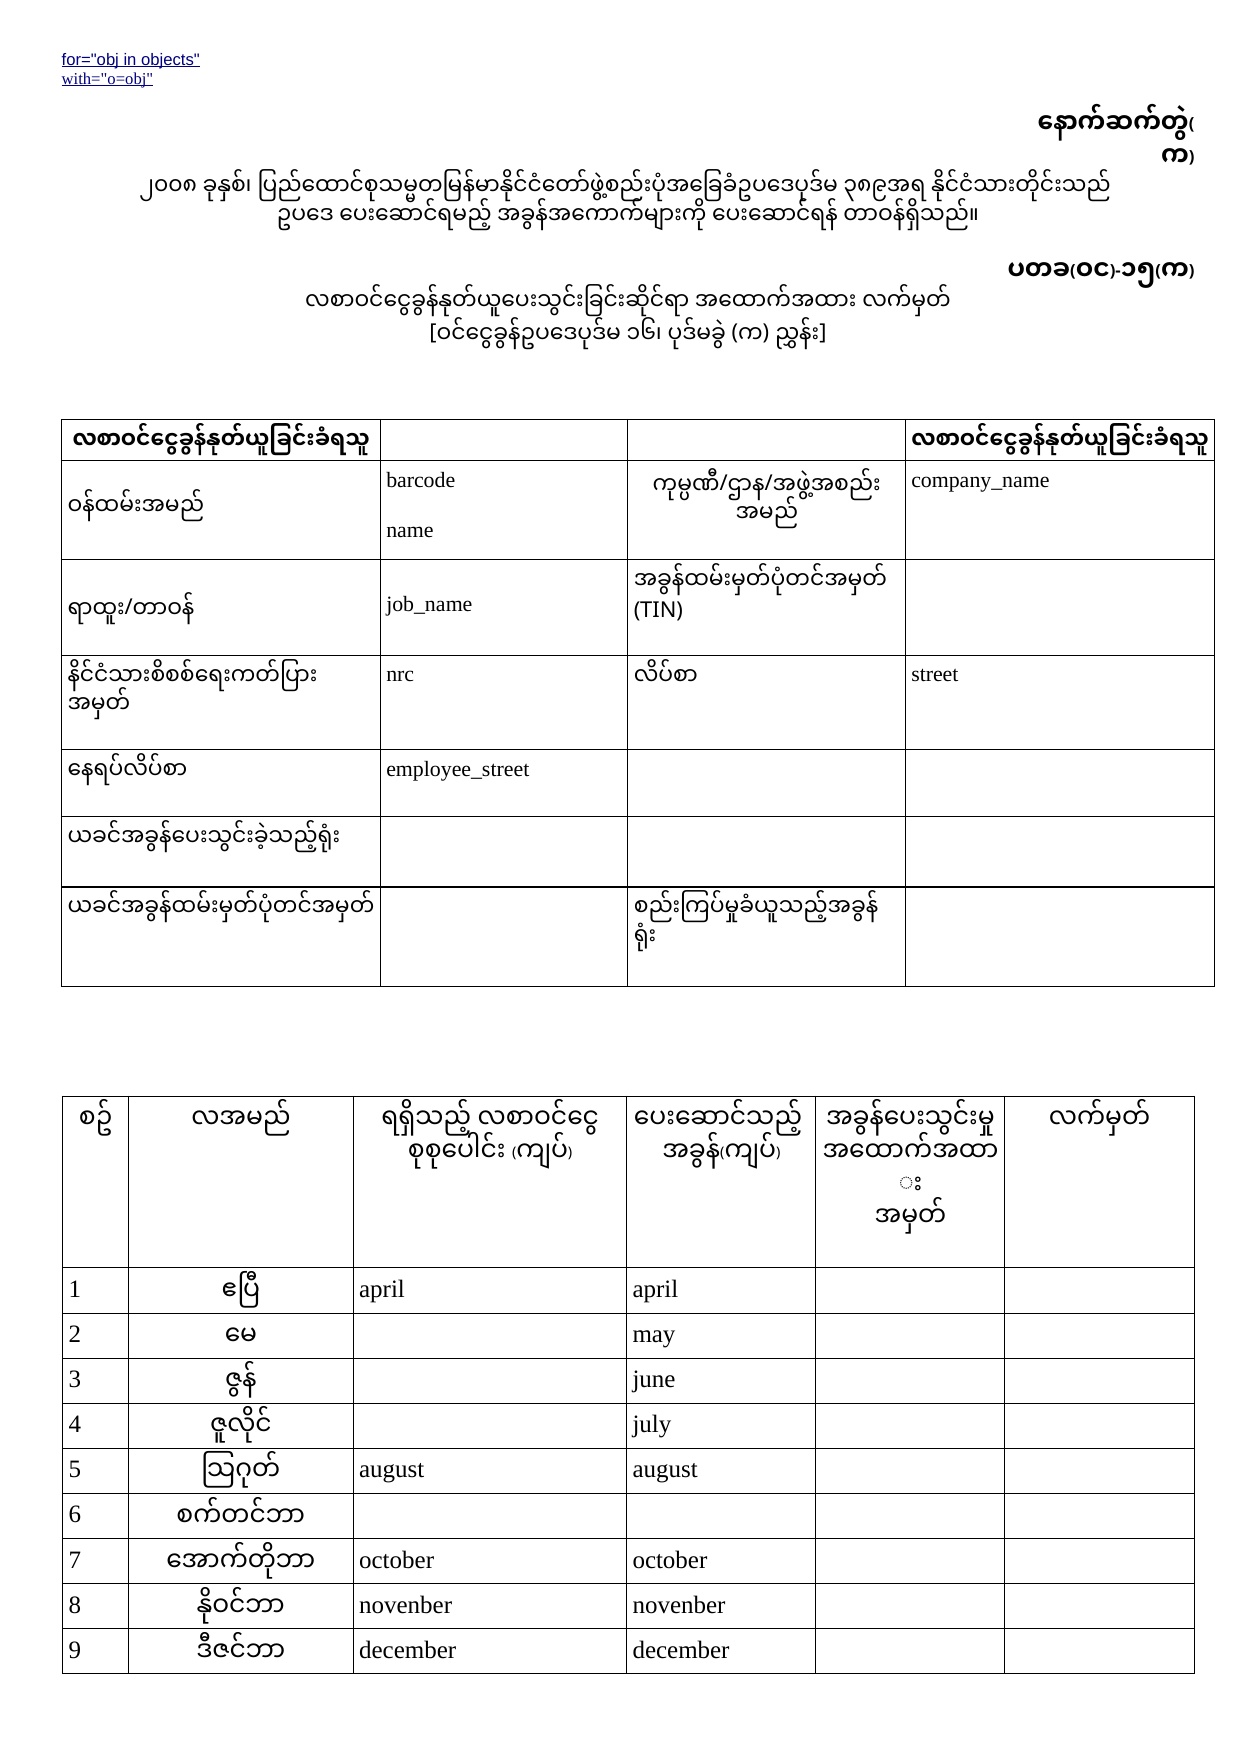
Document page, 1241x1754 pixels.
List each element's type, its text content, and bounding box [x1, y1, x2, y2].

table_cell nrc [381, 656, 627, 749]
table_cell [1005, 1449, 1194, 1493]
text for="obj in objects" [61, 49, 1194, 69]
table_cell [816, 1494, 1004, 1538]
table_cell [354, 1359, 626, 1403]
table_cell street [906, 656, 1214, 749]
table_cell april [627, 1268, 815, 1312]
table_header [61, 255, 1003, 287]
table_cell [1005, 1584, 1194, 1628]
table_cell october [354, 1539, 626, 1583]
table_cell [354, 1404, 626, 1448]
table_header လစာဝင်ငွေခွန်နုတ်ယူပေးသွင်းခြင်းဆိုင်ရာ အထောက်အထား လက်မှတ် [ဝင်ငွေခွန်ဥပဒေပုဒ်မ ၁၆၊ ပုဒ်မခွဲ (က) ညွှန်း] [61, 287, 1194, 373]
table_cell august [354, 1449, 626, 1493]
table_cell novenber [627, 1584, 815, 1628]
table_cell [1005, 1494, 1194, 1538]
table_cell စည်းကြပ်မှုခံယူသည့်အခွန်ရုံး [628, 888, 905, 986]
table_cell [628, 817, 905, 886]
table_header ပတခ(ဝင)-၁၅(က) [1003, 255, 1194, 287]
table_header ရရှိသည့် လစာဝင်ငွေ စုစုပေါင်း (ကျပ်) [354, 1097, 626, 1267]
table_cell novenber [354, 1584, 626, 1628]
table_header လအမည် [129, 1097, 353, 1267]
table_cell 4 [63, 1404, 128, 1448]
table_cell may [627, 1314, 815, 1357]
table_cell အခွန်ထမ်းမှတ်ပုံတင်အမှတ် (TIN) [628, 560, 905, 654]
table_cell 9 [63, 1629, 128, 1673]
table_cell job_name [381, 560, 627, 654]
table_cell august [627, 1449, 815, 1493]
table_cell ရာထူး/တာဝန် [62, 560, 380, 654]
table_cell [381, 817, 627, 886]
table_cell [816, 1268, 1004, 1312]
table_cell 3 [63, 1359, 128, 1403]
table_cell [1005, 1268, 1194, 1312]
table_header စဥ် [63, 1097, 128, 1267]
table_cell [906, 560, 1214, 654]
table_header ပေးဆောင်သည့် အခွန်(ကျပ်) [627, 1097, 815, 1267]
table_cell [381, 888, 627, 986]
table_cell [816, 1584, 1004, 1628]
table_cell ဝန်ထမ်းအမည် [62, 461, 380, 558]
table_header လစာဝင်ငွေခွန်နုတ်ယူခြင်းခံရသူ [906, 420, 1214, 460]
table_cell [816, 1314, 1004, 1357]
table_cell october [627, 1539, 815, 1583]
table_header [381, 420, 627, 460]
table_cell [628, 750, 905, 816]
table_cell july [627, 1404, 815, 1448]
table_cell ယခင်အခွန်ထမ်းမှတ်ပုံတင်အမှတ် [62, 888, 380, 986]
table_cell စက်တင်ဘာ [129, 1494, 353, 1538]
table_cell employee_street [381, 750, 627, 816]
table_cell 1 [63, 1268, 128, 1312]
table_cell [1005, 1404, 1194, 1448]
table_cell ဇွန် [129, 1359, 353, 1403]
table_header အခွန်ပေးသွင်းမှု အထောက်အထား အမှတ် [816, 1097, 1004, 1267]
table_header နောက်ဆက်တွဲ(က) [1020, 107, 1194, 172]
table_cell 7 [63, 1539, 128, 1583]
table_cell 6 [63, 1494, 128, 1538]
table_cell [354, 1494, 626, 1538]
table_cell လိပ်စာ [628, 656, 905, 749]
table_cell ဇူလိုင် [129, 1404, 353, 1448]
table_cell [816, 1404, 1004, 1448]
text with="o=obj" [61, 69, 1194, 88]
table_cell company_name [906, 461, 1214, 558]
table_cell နေရပ်လိပ်စာ [62, 750, 380, 816]
table_cell မေ [129, 1314, 353, 1357]
table_cell 2 [63, 1314, 128, 1357]
table_cell [627, 1494, 815, 1538]
table_cell သြဂုတ် [129, 1449, 353, 1493]
table_cell [816, 1449, 1004, 1493]
table_header လစာဝင်ငွေခွန်နုတ်ယူခြင်းခံရသူ [62, 420, 380, 460]
table_header [628, 420, 905, 460]
table_cell [354, 1314, 626, 1357]
table_cell december [354, 1629, 626, 1673]
table_header လက်မှတ် [1005, 1097, 1194, 1267]
table_cell [1005, 1314, 1194, 1357]
table_cell barcode name [381, 461, 627, 558]
table_cell [1005, 1359, 1194, 1403]
table_cell [1005, 1629, 1194, 1673]
table_cell june [627, 1359, 815, 1403]
table_cell ဧပြီ [129, 1268, 353, 1312]
table_cell april [354, 1268, 626, 1312]
table_cell နိုဝင်ဘာ [129, 1584, 353, 1628]
table_header [61, 107, 1020, 172]
table_cell [816, 1629, 1004, 1673]
table_cell [906, 888, 1214, 986]
table_cell [1005, 1539, 1194, 1583]
table_cell 8 [63, 1584, 128, 1628]
table_cell [906, 817, 1214, 886]
table_cell အောက်တိုဘာ [129, 1539, 353, 1583]
table_cell ယခင်အခွန်ပေးသွင်းခဲ့သည့်ရုံး [62, 817, 380, 886]
table_cell [906, 750, 1214, 816]
table_cell 5 [63, 1449, 128, 1493]
table_cell [816, 1359, 1004, 1403]
table_cell နိင်ငံသားစိစစ်ရေးကတ်ပြားအမှတ် [62, 656, 380, 749]
table_cell ကုမ္ပဏီ/ဌာန/အဖွဲ့အစည်းအမည် [628, 461, 905, 558]
table_cell december [627, 1629, 815, 1673]
table_cell ဒီဇင်ဘာ [129, 1629, 353, 1673]
table_header ၂၀၀၈ ခုနှစ်၊ ပြည်ထောင်စုသမ္မတမြန်မာနိုင်ငံတော်ဖွဲ့စည်းပုံအခြေခံဥပဒေပုဒ်မ ၃၈၉အရ နိုင်ငံသားတိုင်းသည် ဥပ‌ဒေ ပေးဆောင်ရမည့် အခွန်အကောက်များကို ပေးဆောင်ရန် တာဝန်ရှိသည်။ [61, 172, 1194, 254]
table_cell [816, 1539, 1004, 1583]
